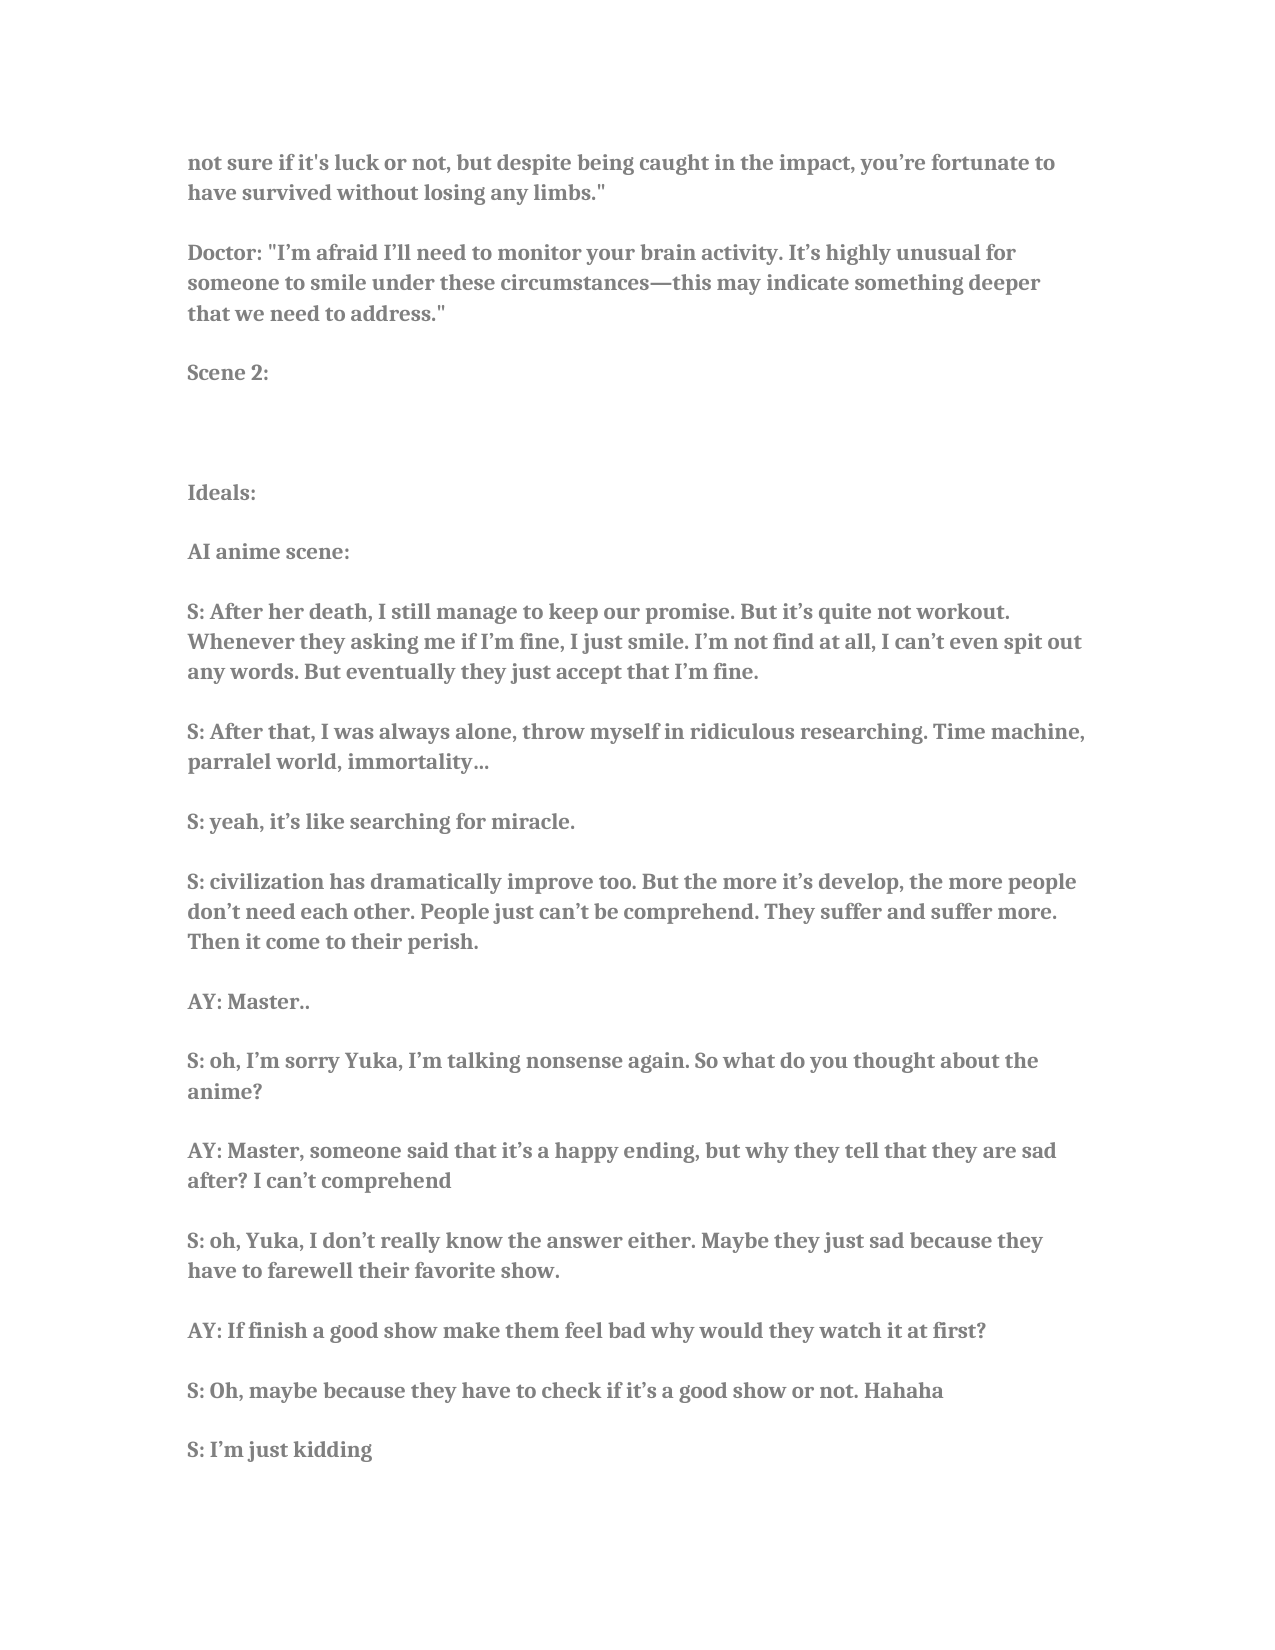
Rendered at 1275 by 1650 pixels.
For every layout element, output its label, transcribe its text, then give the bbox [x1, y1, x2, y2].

text Doctor: "I’m afraid I’ll need to monitor your brain activity. It’s highly unusual for someone to smile under these circumstances—this may indicate something deeper that we need to address." [187, 240, 1087, 327]
text S: After her death, I still manage to keep our promise. But it’s quite not workout. Whenever they asking me if I’m fine, I just smile. I’m not find at all, I can’t even spit out any words. But eventually they just accept that I’m fine. [187, 599, 1087, 686]
text AI anime scene: [187, 539, 1087, 565]
text Ideals: [187, 479, 1087, 506]
text S: Oh, maybe because they have to check if it’s a good show or not. Hahaha [187, 1378, 1087, 1404]
text AY: Master.. [187, 988, 1087, 1015]
text S: civilization has dramatically improve too. But the more it’s develop, the more people don’t need each other. People just can’t be comprehend. They suffer and suffer more. Then it come to their perish. [187, 868, 1087, 955]
text AY: If finish a good show make them feel bad why would they watch it at first? [187, 1318, 1087, 1344]
text not sure if it's luck or not, but despite being caught in the impact, you’re fortunate to have survived without losing any limbs." [187, 150, 1087, 207]
text Scene 2: [187, 360, 1087, 386]
text S: oh, Yuka, I don’t really know the answer either. Maybe they just sad because they have to farewell their favorite show. [187, 1228, 1087, 1284]
text S: oh, I’m sorry Yuka, I’m talking nonsense again. So what do you thought about the anime? [187, 1048, 1087, 1105]
text S: I’m just kidding [187, 1437, 1087, 1464]
text AY: Master, someone said that it’s a happy ending, but why they tell that they are sad after? I can’t comprehend [187, 1138, 1087, 1195]
text S: After that, I was always alone, throw myself in ridiculous researching. Time machine, parralel world, immortality… [187, 719, 1087, 775]
text S: yeah, it’s like searching for miracle. [187, 809, 1087, 835]
